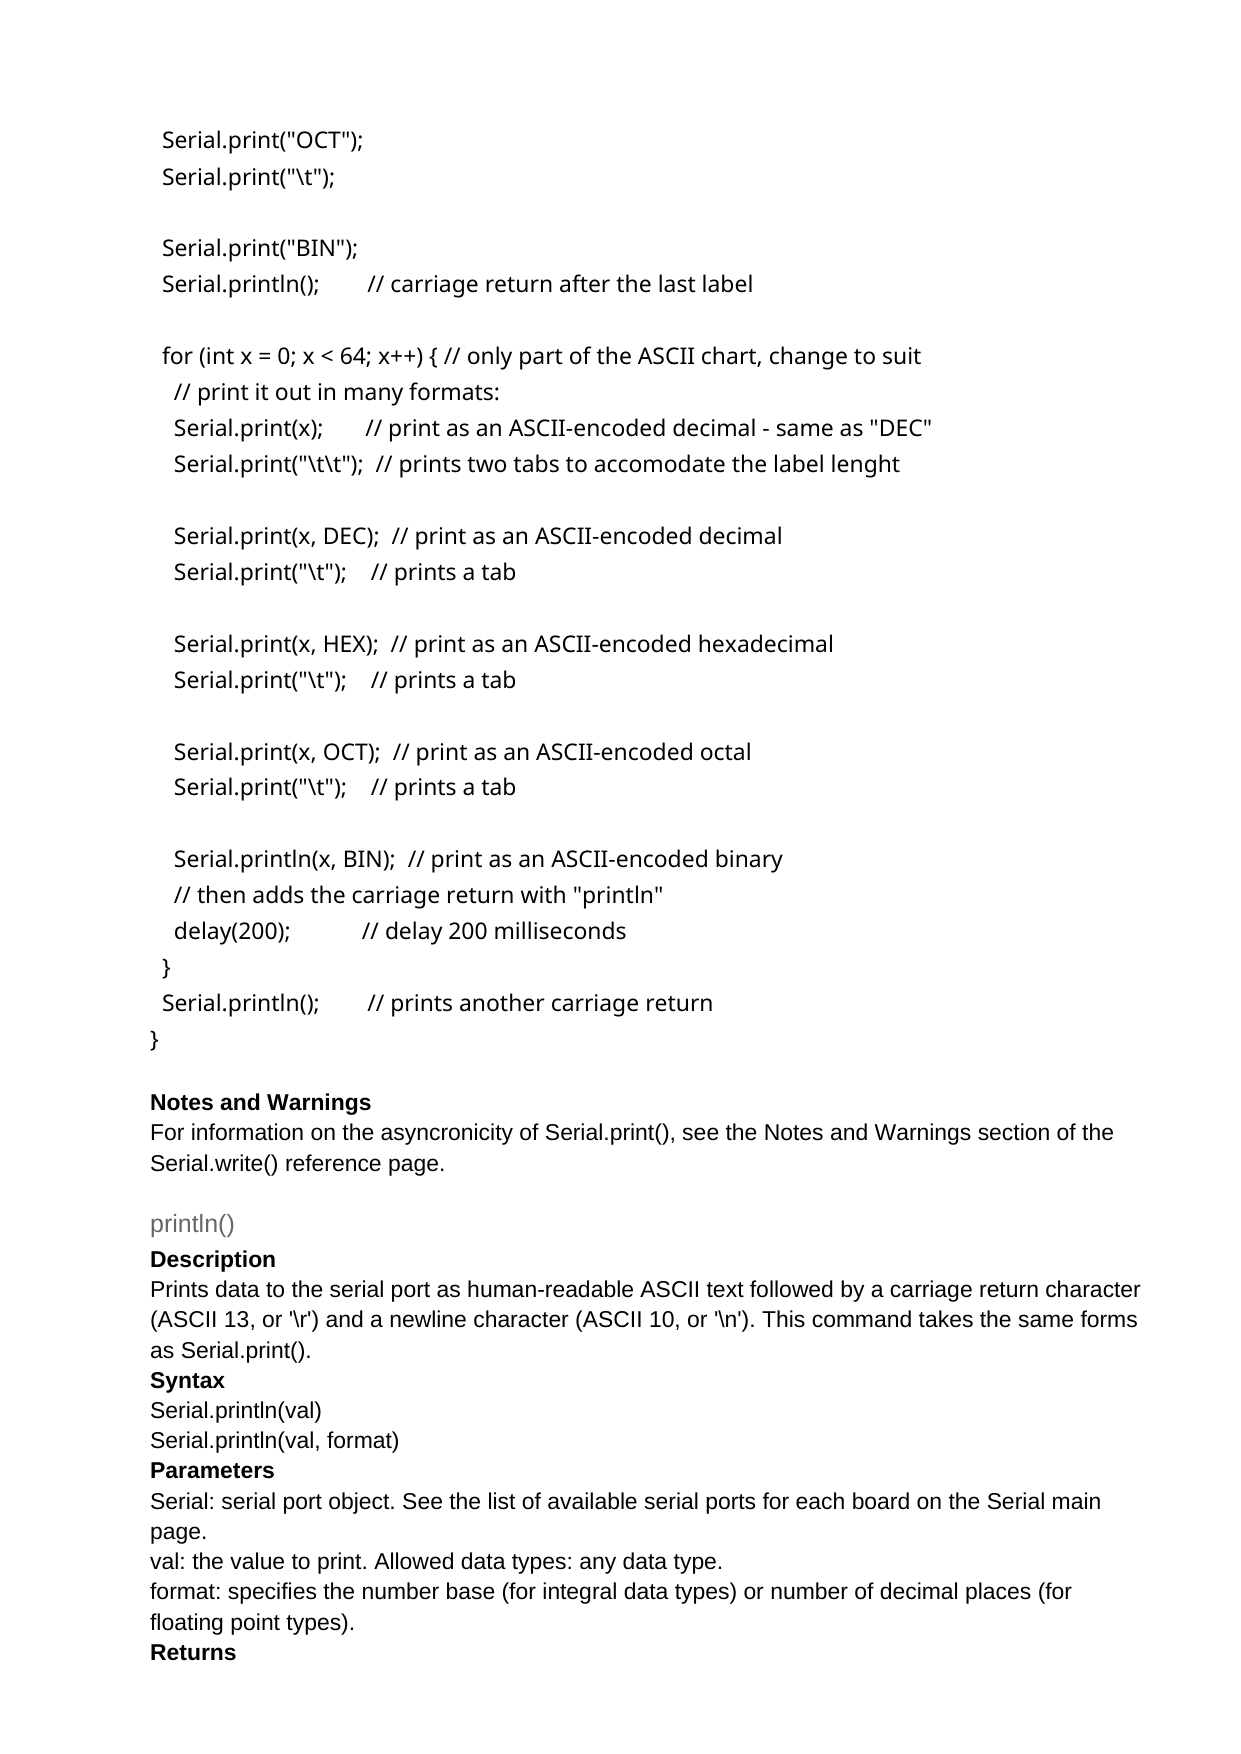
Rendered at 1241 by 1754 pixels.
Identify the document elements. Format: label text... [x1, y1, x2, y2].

text Serial.print(x); // print as an ASCII-encoded decimal - same as "DEC" [150, 412, 1152, 443]
text Serial.println(x, BIN); // print as an ASCII-encoded binary [150, 843, 1152, 874]
subtitle println() [150, 1209, 1152, 1238]
text // print it out in many formats: [150, 376, 1152, 407]
text Prints data to the serial port as human-readable ASCII text followed by a carriage return character (ASCII 13, or '\r') and a newline character (ASCII 10, or '\n'). This command takes the same forms as Serial.print(). [150, 1276, 1152, 1363]
text } [150, 951, 1152, 982]
text Serial.println(); // prints another carriage return [150, 987, 1152, 1018]
text Syntax [150, 1367, 1152, 1393]
text For information on the asyncronicity of Serial.print(), see the Notes and Warnings section of the Serial.write() reference page. [150, 1119, 1152, 1176]
text for (int x = 0; x < 64; x++) { // only part of the ASCII chart, change to suit [150, 340, 1152, 371]
text Serial.print("OCT"); [150, 124, 1152, 156]
text format: specifies the number base (for integral data types) or number of decimal places (for floating point types). [150, 1578, 1152, 1635]
text delay(200); // delay 200 milliseconds [150, 915, 1152, 946]
text Serial.print(x, HEX); // print as an ASCII-encoded hexadecimal [150, 628, 1152, 659]
text Serial.print("\t"); // prints a tab [150, 663, 1152, 695]
text val: the value to print. Allowed data types: any data type. [150, 1548, 1152, 1574]
text Serial.print("\t\t"); // prints two tabs to accomodate the label lenght [150, 448, 1152, 479]
text Returns [150, 1639, 1152, 1665]
text Serial.print(x, OCT); // print as an ASCII-encoded octal [150, 735, 1152, 767]
text Serial: serial port object. See the list of available serial ports for each board on the Serial main page. [150, 1488, 1152, 1544]
text Serial.println(val) [150, 1397, 1152, 1423]
text } [150, 1023, 1152, 1054]
text Serial.print("\t"); // prints a tab [150, 771, 1152, 803]
text Description [150, 1246, 1152, 1272]
text Notes and Warnings [150, 1089, 1152, 1115]
text Serial.print("BIN"); [150, 232, 1152, 263]
text Serial.print(x, DEC); // print as an ASCII-encoded decimal [150, 520, 1152, 551]
text Serial.println(); // carriage return after the last label [150, 268, 1152, 299]
text Parameters [150, 1457, 1152, 1484]
text // then adds the carriage return with "println" [150, 879, 1152, 910]
text Serial.print("\t"); [150, 160, 1152, 192]
text Serial.println(val, format) [150, 1427, 1152, 1453]
text Serial.print("\t"); // prints a tab [150, 556, 1152, 587]
